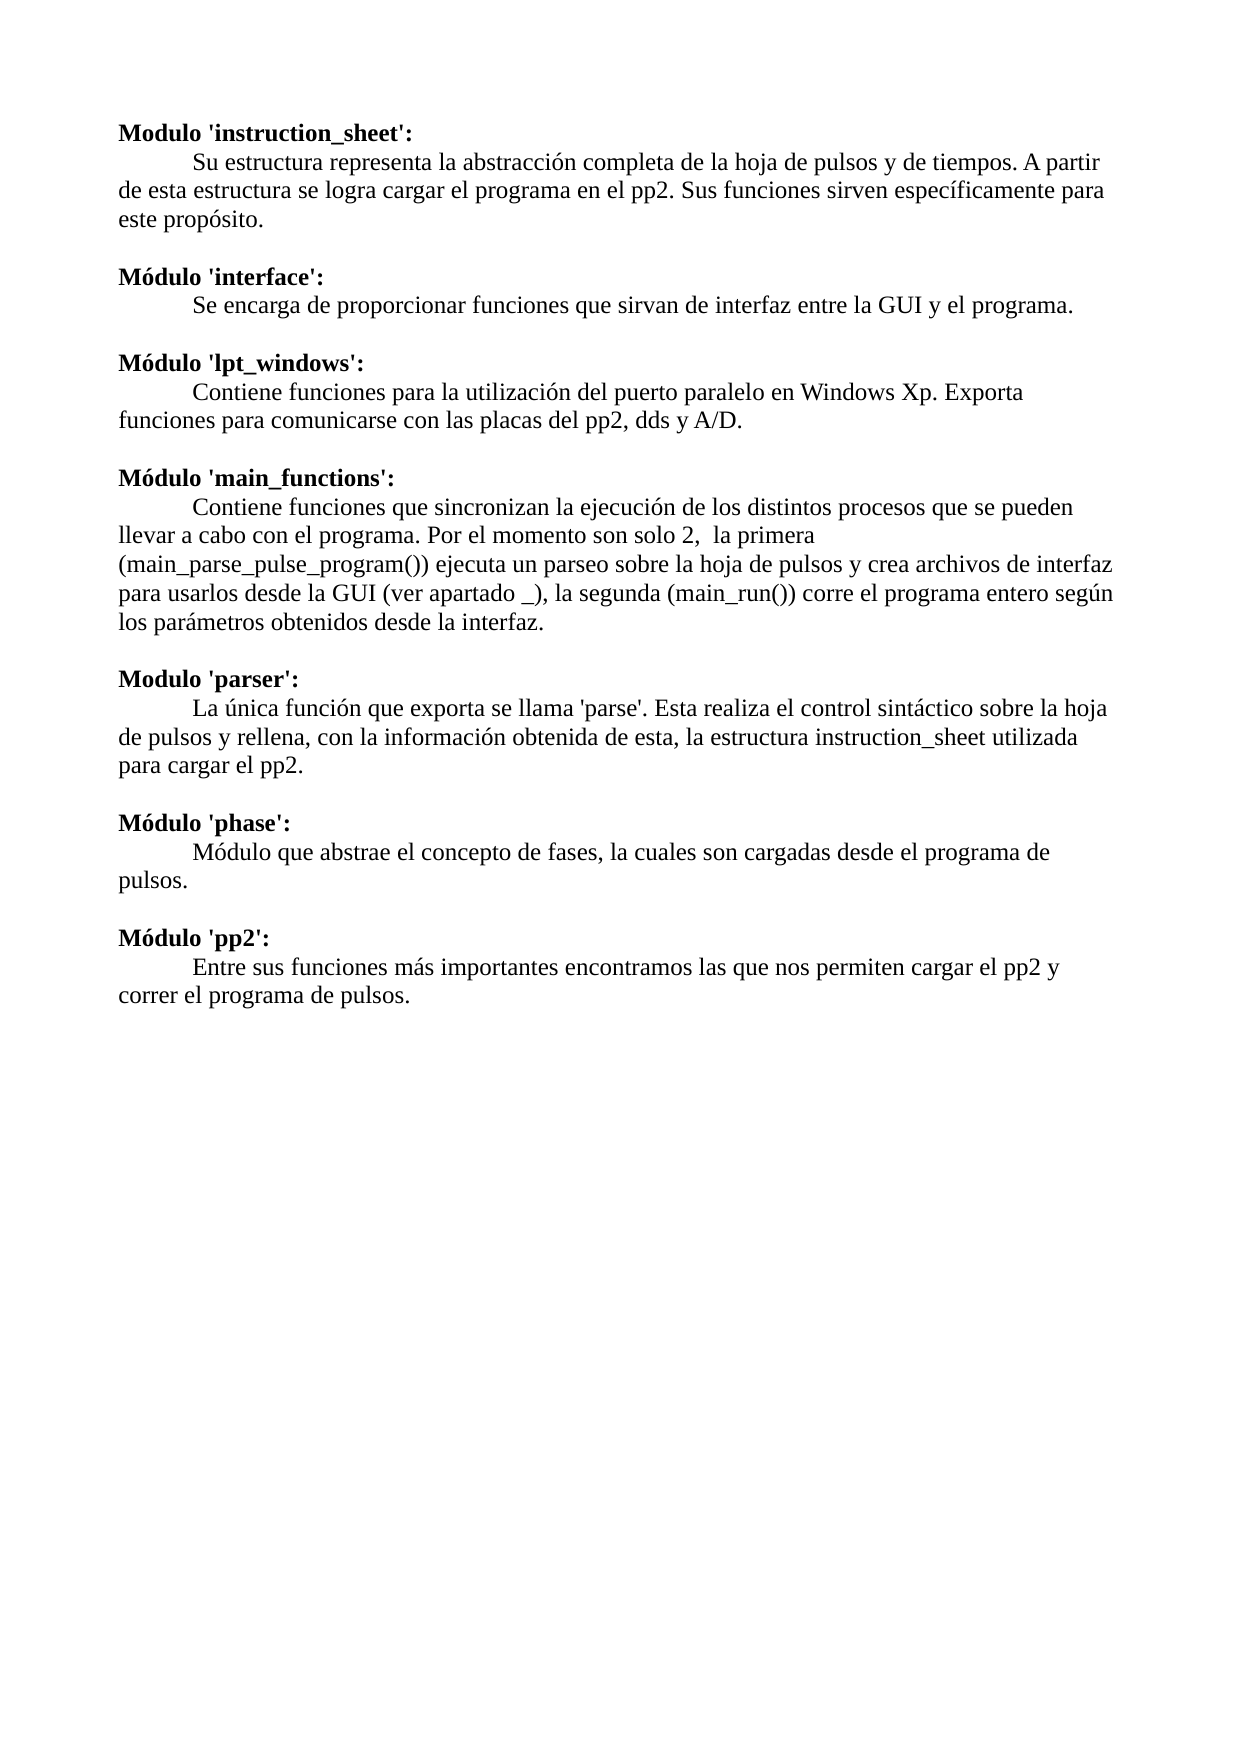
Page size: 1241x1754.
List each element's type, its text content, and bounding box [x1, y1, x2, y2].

text Modulo 'instruction_sheet': [118, 118, 1122, 147]
text La única función que exporta se llama 'parse'. Esta realiza el control sintáctico sobre la hoja de pulsos y rellena, con la información obtenida de esta, la estructura instruction_sheet utilizada para cargar el pp2. [118, 693, 1122, 779]
text Se encarga de proporcionar funciones que sirvan de interfaz entre la GUI y el programa. [118, 291, 1122, 319]
text Módulo 'pp2': [118, 923, 1122, 952]
text Módulo 'phase': [118, 808, 1122, 837]
text Módulo 'interface': [118, 262, 1122, 291]
text Su estructura representa la abstracción completa de la hoja de pulsos y de tiempos. A partir de esta estructura se logra cargar el programa en el pp2. Sus funciones sirven específicamente para este propósito. [118, 147, 1122, 233]
text Modulo 'parser': [118, 664, 1122, 693]
text Módulo 'main_functions': [118, 463, 1122, 492]
text Módulo 'lpt_windows': [118, 348, 1122, 377]
text Contiene funciones para la utilización del puerto paralelo en Windows Xp. Exporta funciones para comunicarse con las placas del pp2, dds y A/D. [118, 377, 1122, 434]
text Entre sus funciones más importantes encontramos las que nos permiten cargar el pp2 y correr el programa de pulsos. [118, 952, 1122, 1009]
text Módulo que abstrae el concepto de fases, la cuales son cargadas desde el programa de pulsos. [118, 837, 1122, 894]
text Contiene funciones que sincronizan la ejecución de los distintos procesos que se pueden llevar a cabo con el programa. Por el momento son solo 2, la primera (main_parse_pulse_program()) ejecuta un parseo sobre la hoja de pulsos y crea archivos de interfaz para usarlos desde la GUI (ver apartado _), la segunda (main_run()) corre el programa entero según los parámetros obtenidos desde la interfaz. [118, 492, 1122, 636]
